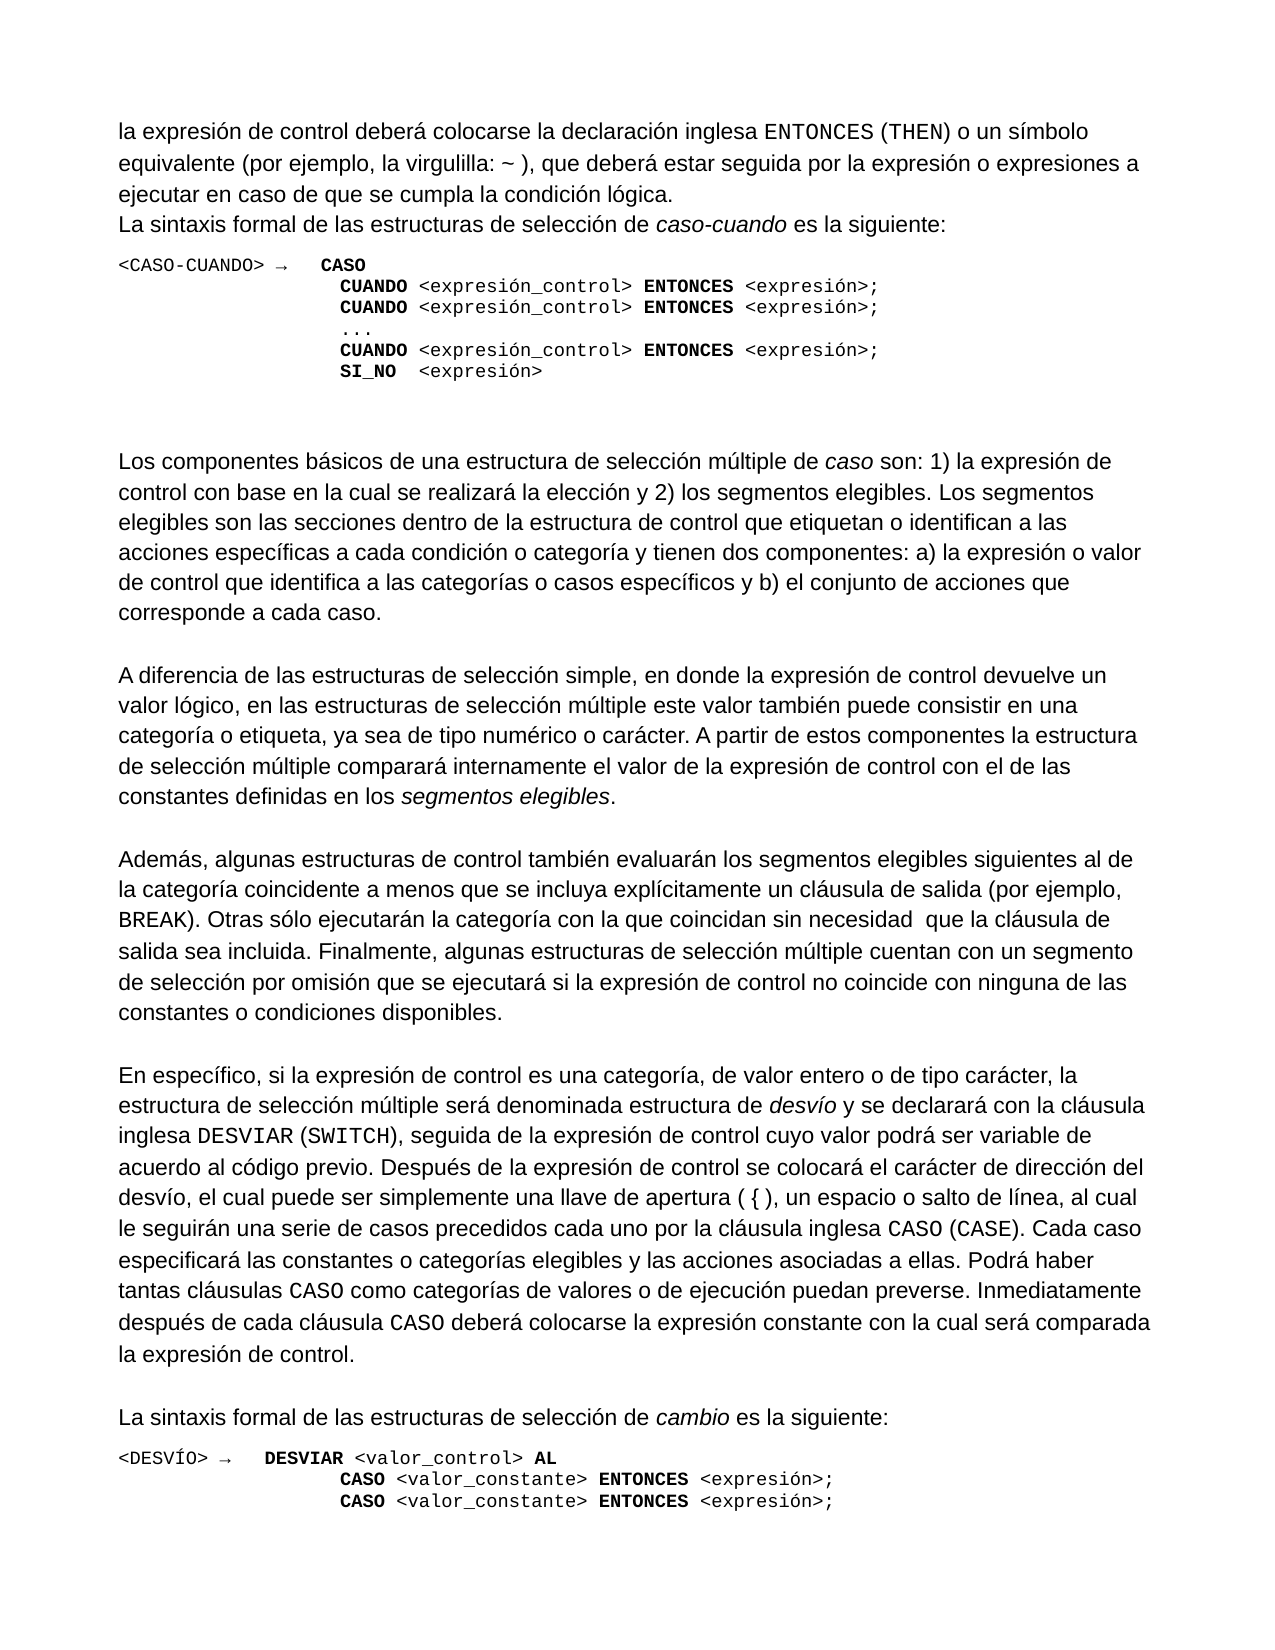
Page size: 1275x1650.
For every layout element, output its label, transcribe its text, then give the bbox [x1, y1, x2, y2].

text CASO <valor_constante> ENTONCES <expresión>; CASO <valor_constante> ENTONCES <expresión>; [118, 1470, 1157, 1513]
text Además, algunas estructuras de control también evaluarán los segmentos elegibles siguientes al de la categoría coincidente a menos que se incluya explícitamente un cláusula de salida (por ejemplo, BREAK). Otras sólo ejecutarán la categoría con la que coincidan sin necesidad que la cláusula de salida sea incluida. Finalmente, algunas estructuras de selección múltiple cuentan con un segmento de selección por omisión que se ejecutará si la expresión de control no coincide con ninguna de las constantes o condiciones disponibles. [118, 846, 1157, 1025]
text En específico, si la expresión de control es una categoría, de valor entero o de tipo carácter, la estructura de selección múltiple será denominada estructura de desvío y se declarará con la cláusula inglesa DESVIAR (SWITCH), seguida de la expresión de control cuyo valor podrá ser variable de acuerdo al código previo. Después de la expresión de control se colocará el carácter de dirección del desvío, el cual puede ser simplemente una llave de apertura ( { ), un espacio o salto de línea, al cual le seguirán una serie de casos precedidos cada uno por la cláusula inglesa CASO (CASE). Cada caso especificará las constantes o categorías elegibles y las acciones asociadas a ellas. Podrá haber tantas cláusulas CASO como categorías de valores o de ejecución puedan preverse. Inmediatamente después de cada cláusula CASO deberá colocarse la expresión constante con la cual será comparada la expresión de control. [118, 1062, 1157, 1368]
text La sintaxis formal de las estructuras de selección de caso-cuando es la siguiente: [118, 211, 1157, 237]
text La sintaxis formal de las estructuras de selección de cambio es la siguiente: [118, 1404, 1157, 1431]
text CUANDO <expresión_control> ENTONCES <expresión>; CUANDO <expresión_control> ENTONCES <expresión>; [118, 277, 1157, 319]
text SI_NO <expresión> [118, 362, 1157, 383]
text ... [118, 319, 1157, 341]
text A diferencia de las estructuras de selección simple, en donde la expresión de control devuelve un valor lógico, en las estructuras de selección múltiple este valor también puede consistir en una categoría o etiqueta, ya sea de tipo numérico o carácter. A partir de estos componentes la estructura de selección múltiple comparará internamente el valor de la expresión de control con el de las constantes definidas en los segmentos elegibles. [118, 662, 1157, 809]
text <CASO-CUANDO> → CASO [118, 256, 1157, 277]
text CUANDO <expresión_control> ENTONCES <expresión>; [118, 341, 1157, 362]
text la expresión de control deberá colocarse la declaración inglesa ENTONCES (THEN) o un símbolo equivalente (por ejemplo, la virgulilla: ~ ), que deberá estar seguida por la expresión o expresiones a ejecutar en caso de que se cumpla la condición lógica. [118, 118, 1157, 207]
text <DESVÍO> → DESVIAR <valor_control> AL [118, 1449, 1157, 1470]
text Los componentes básicos de una estructura de selección múltiple de caso son: 1) la expresión de control con base en la cual se realizará la elección y 2) los segmentos elegibles. Los segmentos elegibles son las secciones dentro de la estructura de control que etiquetan o identifican a las acciones específicas a cada condición o categoría y tienen dos componentes: a) la expresión o valor de control que identifica a las categorías o casos específicos y b) el conjunto de acciones que corresponde a cada caso. [118, 448, 1157, 626]
